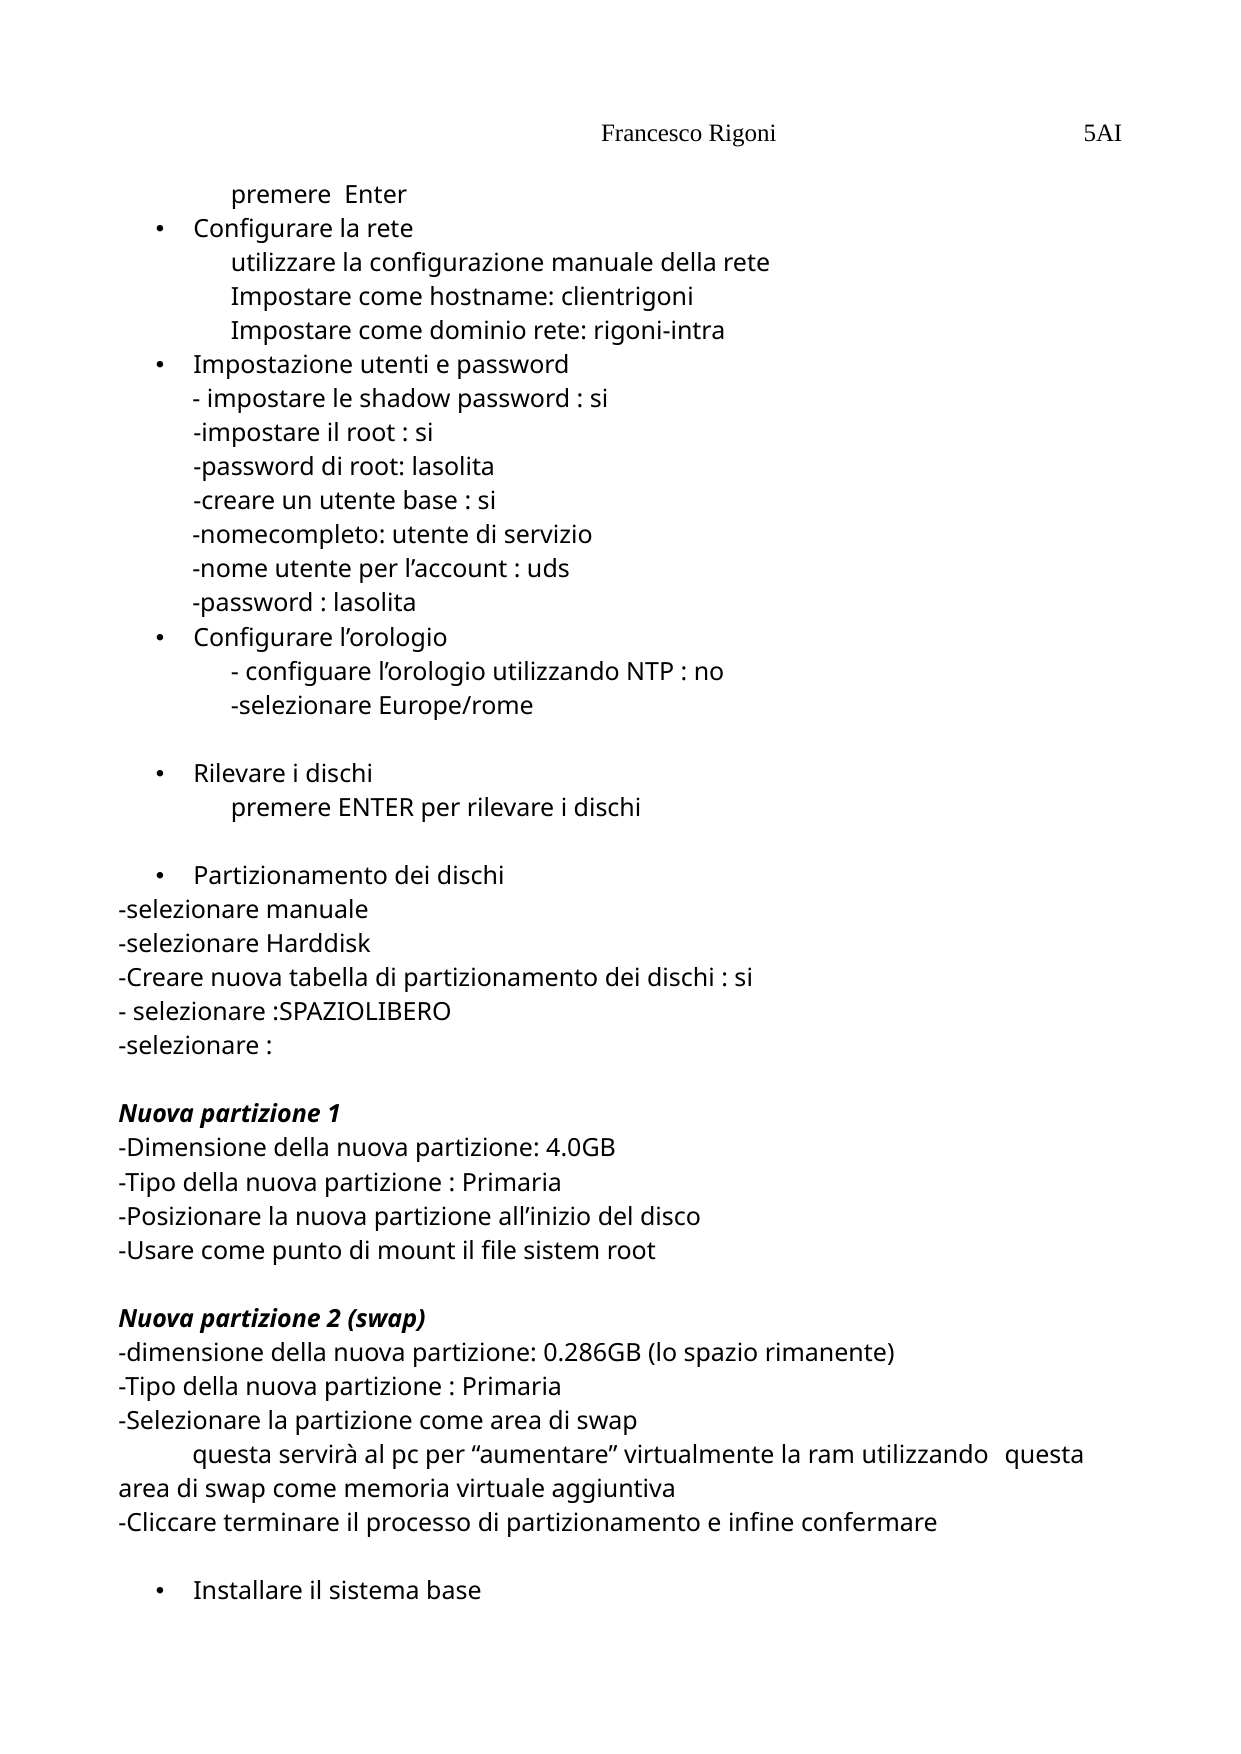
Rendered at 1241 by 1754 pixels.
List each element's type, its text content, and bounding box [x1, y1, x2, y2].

list utilizzare la configurazione manuale della rete [193, 244, 1122, 278]
list Impostare come hostname: clientrigoni [193, 278, 1122, 313]
text -Tipo della nuova partizione : Primaria [118, 1368, 1122, 1403]
list premere ENTER per rilevare i dischi [193, 789, 1122, 823]
list Partizionamento dei dischi [156, 858, 1122, 892]
list Configurare la rete [156, 210, 1122, 244]
list -password di root: lasolita [156, 449, 1122, 483]
text -selezionare Harddisk [118, 926, 1122, 960]
text -nomecompleto: utente di servizio [118, 517, 1122, 551]
list - configuare l’orologio utilizzando NTP : no [193, 653, 1122, 687]
text - selezionare :SPAZIOLIBERO [118, 994, 1122, 1028]
text -selezionare : [118, 1028, 1122, 1062]
list -impostare il root : si [156, 415, 1122, 449]
text -password : lasolita [118, 585, 1122, 619]
text -Tipo della nuova partizione : Primaria [118, 1164, 1122, 1198]
text Nuova partizione 2 (swap) [118, 1300, 1122, 1334]
list premere Enter [193, 176, 1122, 210]
list Impostazione utenti e password [156, 347, 1122, 381]
list -creare un utente base : si [156, 483, 1122, 517]
text - impostare le shadow password : si [118, 381, 1122, 415]
text -nome utente per l’account : uds [118, 551, 1122, 585]
text -Dimensione della nuova partizione: 4.0GB [118, 1130, 1122, 1164]
list -selezionare Europe/rome [193, 687, 1122, 721]
text -dimensione della nuova partizione: 0.286GB (lo spazio rimanente) [118, 1334, 1122, 1368]
text -selezionare manuale [118, 892, 1122, 926]
list Rilevare i dischi [156, 755, 1122, 789]
text -Posizionare la nuova partizione all’inizio del disco [118, 1198, 1122, 1232]
text Nuova partizione 1 [118, 1096, 1122, 1130]
list Installare il sistema base [156, 1573, 1122, 1607]
text -Creare nuova tabella di partizionamento dei dischi : si [118, 960, 1122, 994]
list Impostare come dominio rete: rigoni-intra [193, 313, 1122, 347]
list Configurare l’orologio [156, 619, 1122, 653]
text -Usare come punto di mount il file sistem root [118, 1232, 1122, 1266]
text questa servirà al pc per “aumentare” virtualmente la ram utilizzando questa area di swap come memoria virtuale aggiuntiva [118, 1437, 1122, 1505]
text -Selezionare la partizione come area di swap [118, 1403, 1122, 1437]
text -Cliccare terminare il processo di partizionamento e infine confermare [118, 1505, 1122, 1539]
